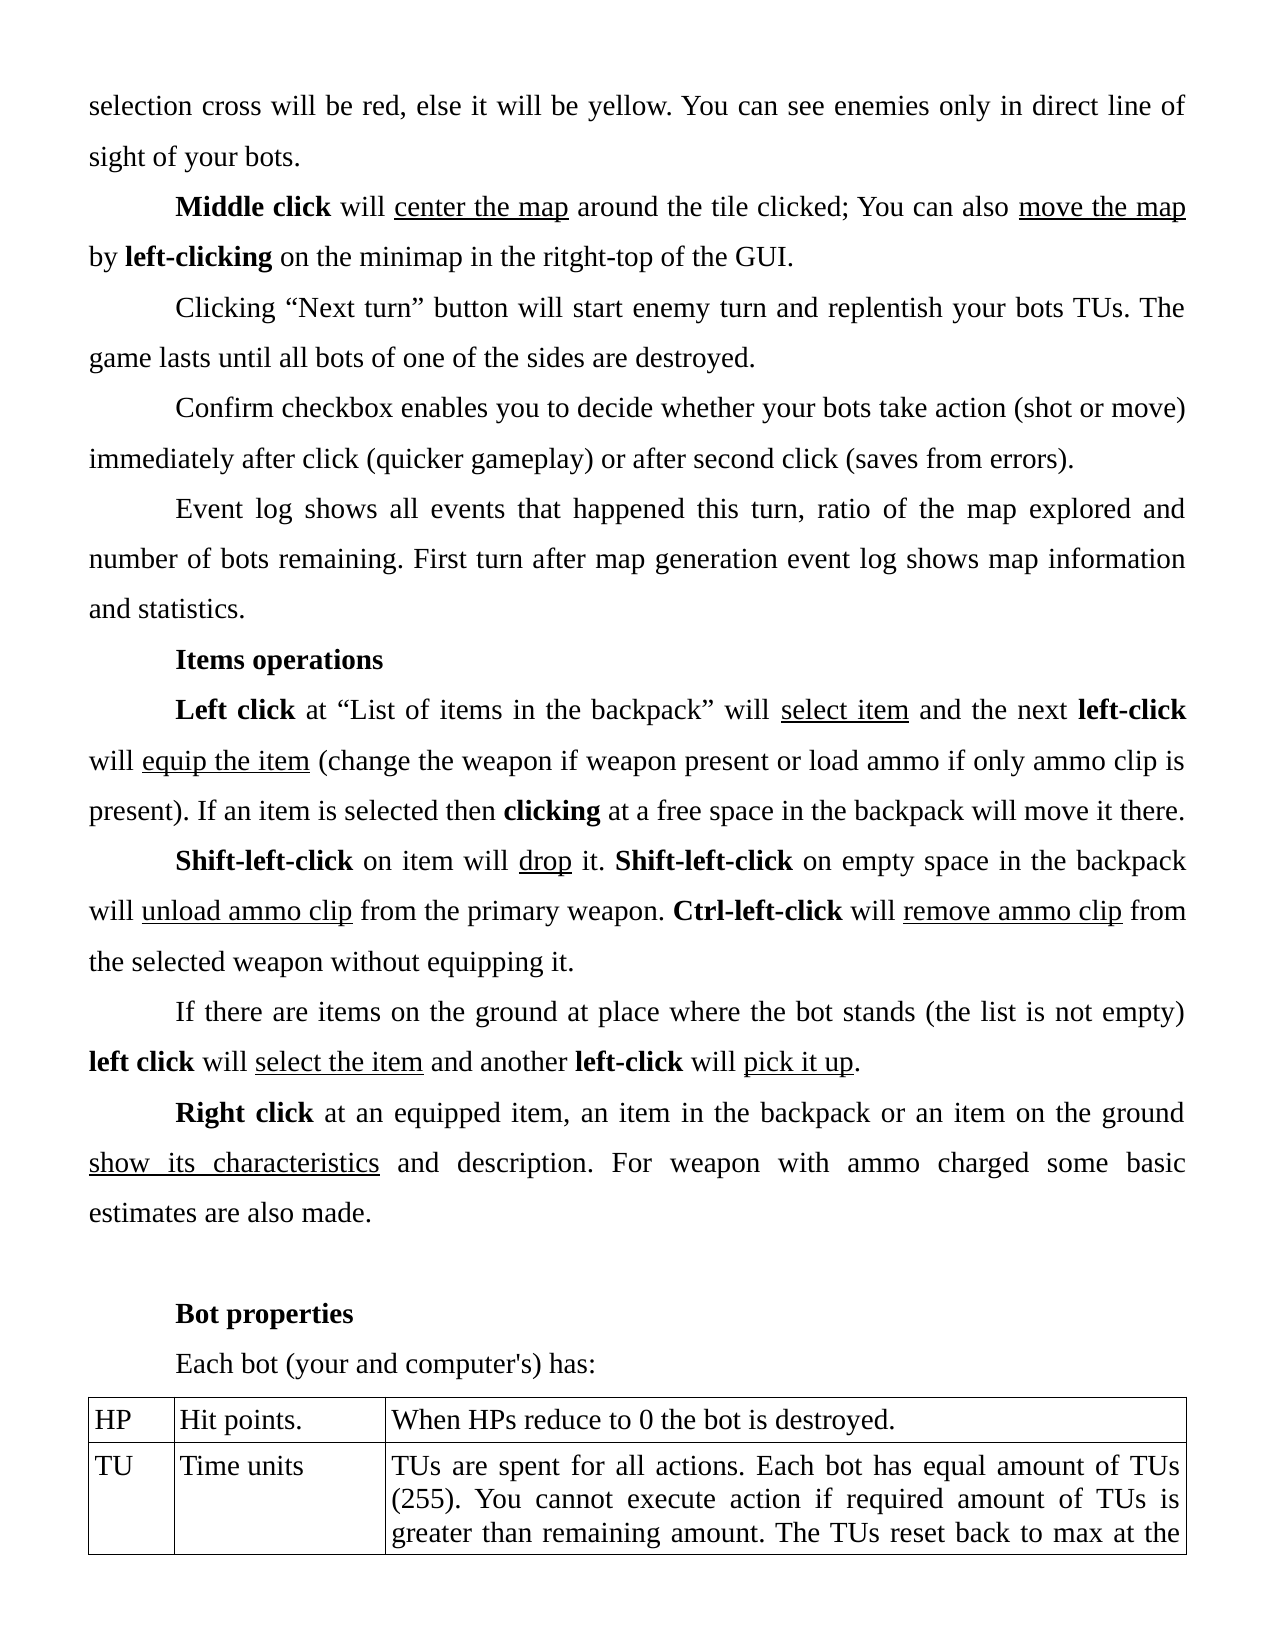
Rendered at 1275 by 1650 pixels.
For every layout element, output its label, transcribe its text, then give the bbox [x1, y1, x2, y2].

text Clicking “Next turn” button will start enemy turn and replentish your bots TUs. The game lasts until all bots of one of the sides are destroyed. [88, 290, 1186, 374]
text Each bot (your and computer's) has: [88, 1346, 1186, 1380]
text selection cross will be red, else it will be yellow. You can see enemies only in direct line of sight of your bots. [88, 88, 1186, 172]
table_cell Time units [175, 1443, 385, 1554]
text Shift-left-click on item will drop it. Shift-left-click on empty space in the backpack will unload ammo clip from the primary weapon. Ctrl-left-click will remove ammo clip from the selected weapon without equipping it. [88, 843, 1186, 977]
text Bot properties [88, 1296, 1186, 1329]
table_cell TUs are spent for all actions. Each bot has equal amount of TUs (255). You cannot execute action if required amount of TUs is greater than remaining amount. The TUs reset back to max at the [386, 1443, 1186, 1554]
text Event log shows all events that happened this turn, ratio of the map explored and number of bots remaining. First turn after map generation event log shows map information and statistics. [88, 491, 1186, 625]
table_header When HPs reduce to 0 the bot is destroyed. [386, 1398, 1186, 1442]
text Items operations [88, 642, 1186, 676]
text Right click at an equipped item, an item in the backpack or an item on the ground show its characteristics and description. For weapon with ammo charged some basic estimates are also made. [88, 1095, 1186, 1229]
table_cell TU [89, 1443, 174, 1554]
table_header HP [89, 1398, 174, 1442]
text If there are items on the ground at place where the bot stands (the list is not empty) left click will select the item and another left-click will pick it up. [88, 994, 1186, 1078]
text Left click at “List of items in the backpack” will select item and the next left-click will equip the item (change the weapon if weapon present or load ammo if only ammo clip is present). If an item is selected then clicking at a free space in the backpack will move it there. [88, 692, 1186, 826]
text Middle click will center the map around the tile clicked; You can also move the map by left-clicking on the minimap in the ritght-top of the GUI. [88, 189, 1186, 273]
text Confirm checkbox enables you to decide whether your bots take action (shot or move) immediately after click (quicker gameplay) or after second click (saves from errors). [88, 390, 1186, 474]
table_header Hit points. [175, 1398, 385, 1442]
